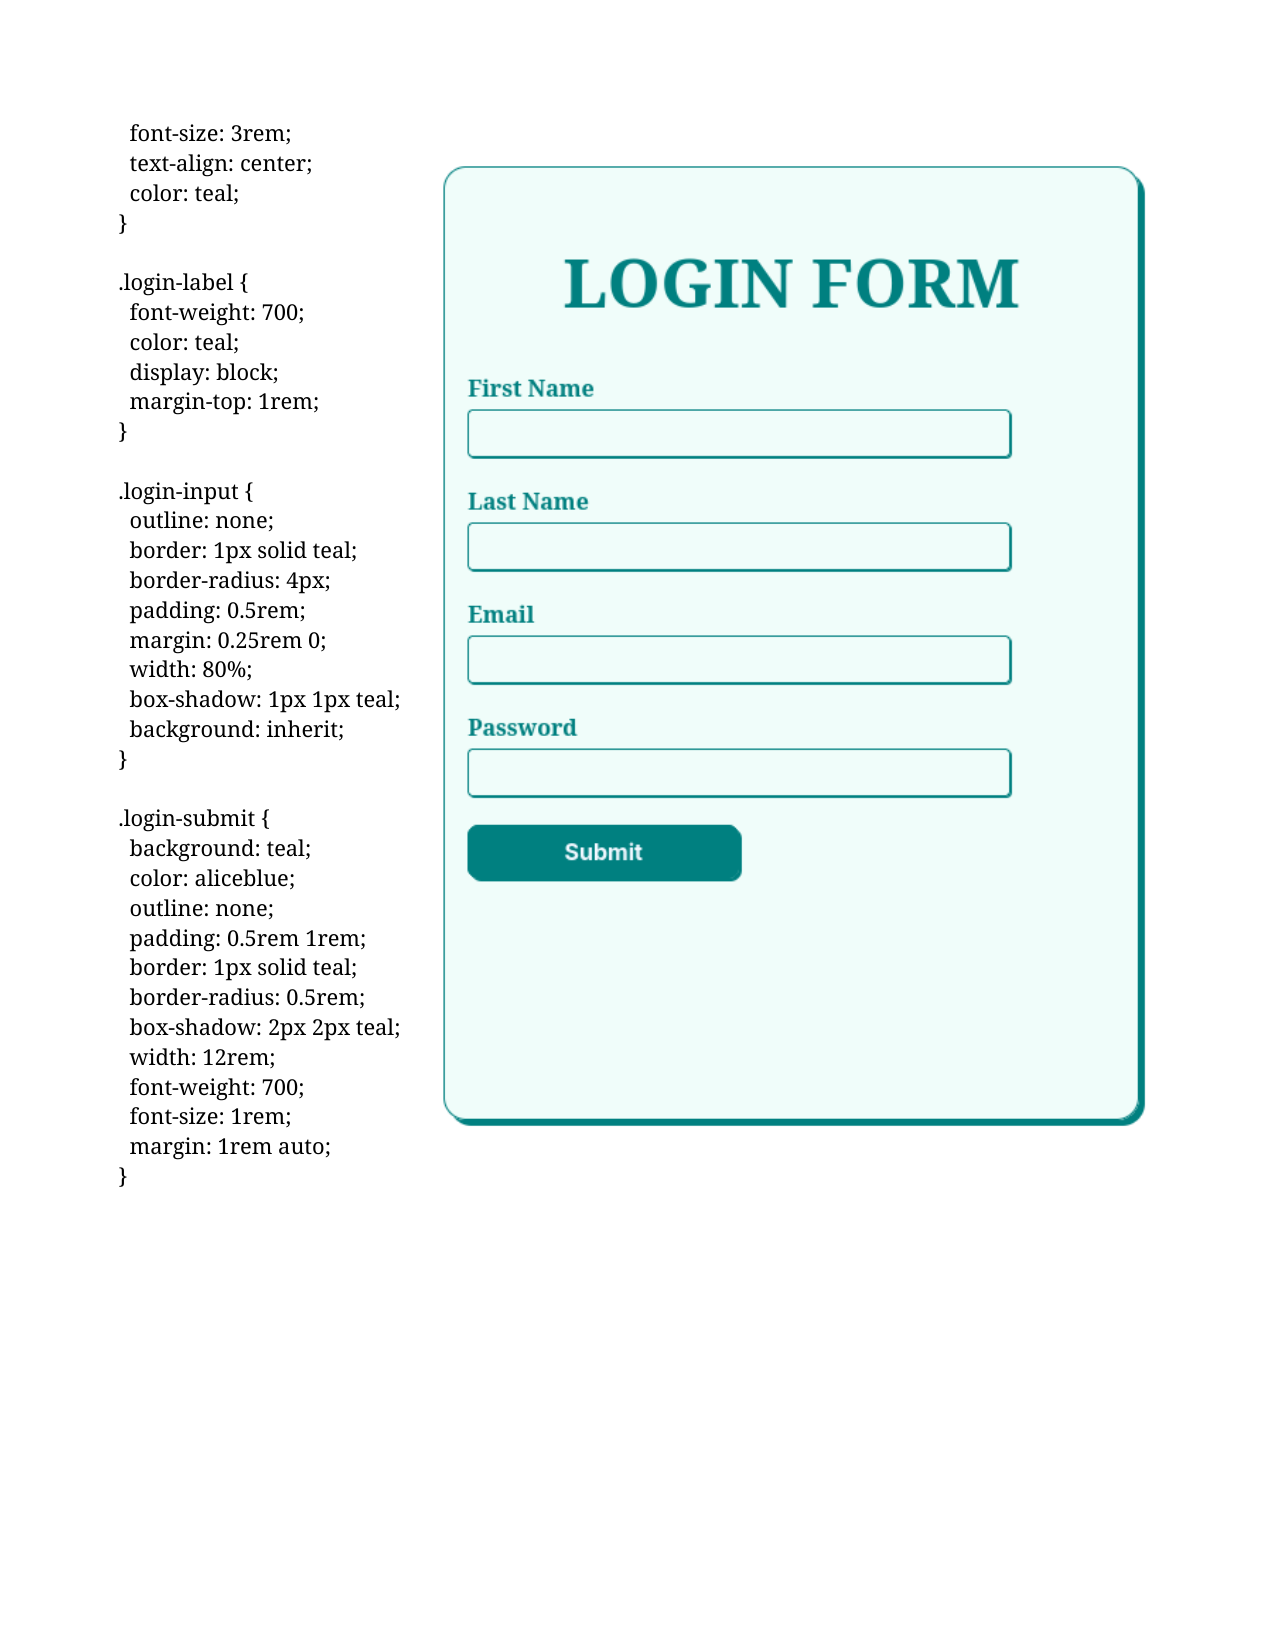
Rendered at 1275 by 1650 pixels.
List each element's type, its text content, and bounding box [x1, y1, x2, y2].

picture [438, 158, 1155, 1143]
text box-shadow: 1px 1px teal; [118, 684, 438, 714]
text font-weight: 700; [118, 1071, 438, 1101]
text .login-submit { [118, 803, 438, 833]
text padding: 0.5rem; [118, 595, 438, 624]
text color: teal; [118, 327, 438, 356]
text } [118, 1161, 1157, 1191]
text font-size: 1rem; [118, 1101, 438, 1131]
text background: teal; [118, 833, 438, 863]
text border: 1px solid teal; [118, 535, 438, 565]
text .login-input { [118, 476, 438, 505]
text width: 80%; [118, 654, 438, 684]
text background: inherit; [118, 714, 438, 744]
text display: block; [118, 356, 438, 386]
text color: aliceblue; [118, 863, 438, 893]
text outline: none; [118, 505, 438, 535]
text margin-top: 1rem; [118, 386, 438, 416]
text } [118, 416, 438, 446]
text box-shadow: 2px 2px teal; [118, 1012, 438, 1042]
text } [118, 744, 438, 773]
text margin: 0.25rem 0; [118, 624, 438, 654]
text .login-label { [118, 267, 438, 297]
text text-align: center; [118, 148, 1157, 178]
text width: 12rem; [118, 1042, 438, 1071]
text color: teal; [118, 178, 438, 207]
text border-radius: 4px; [118, 565, 438, 595]
text border: 1px solid teal; [118, 952, 438, 982]
text } [118, 207, 438, 237]
text font-size: 3rem; [118, 118, 1157, 148]
text font-weight: 700; [118, 297, 438, 327]
text padding: 0.5rem 1rem; [118, 922, 438, 952]
text outline: none; [118, 893, 438, 922]
text margin: 1rem auto; [118, 1131, 1157, 1161]
text border-radius: 0.5rem; [118, 982, 438, 1012]
